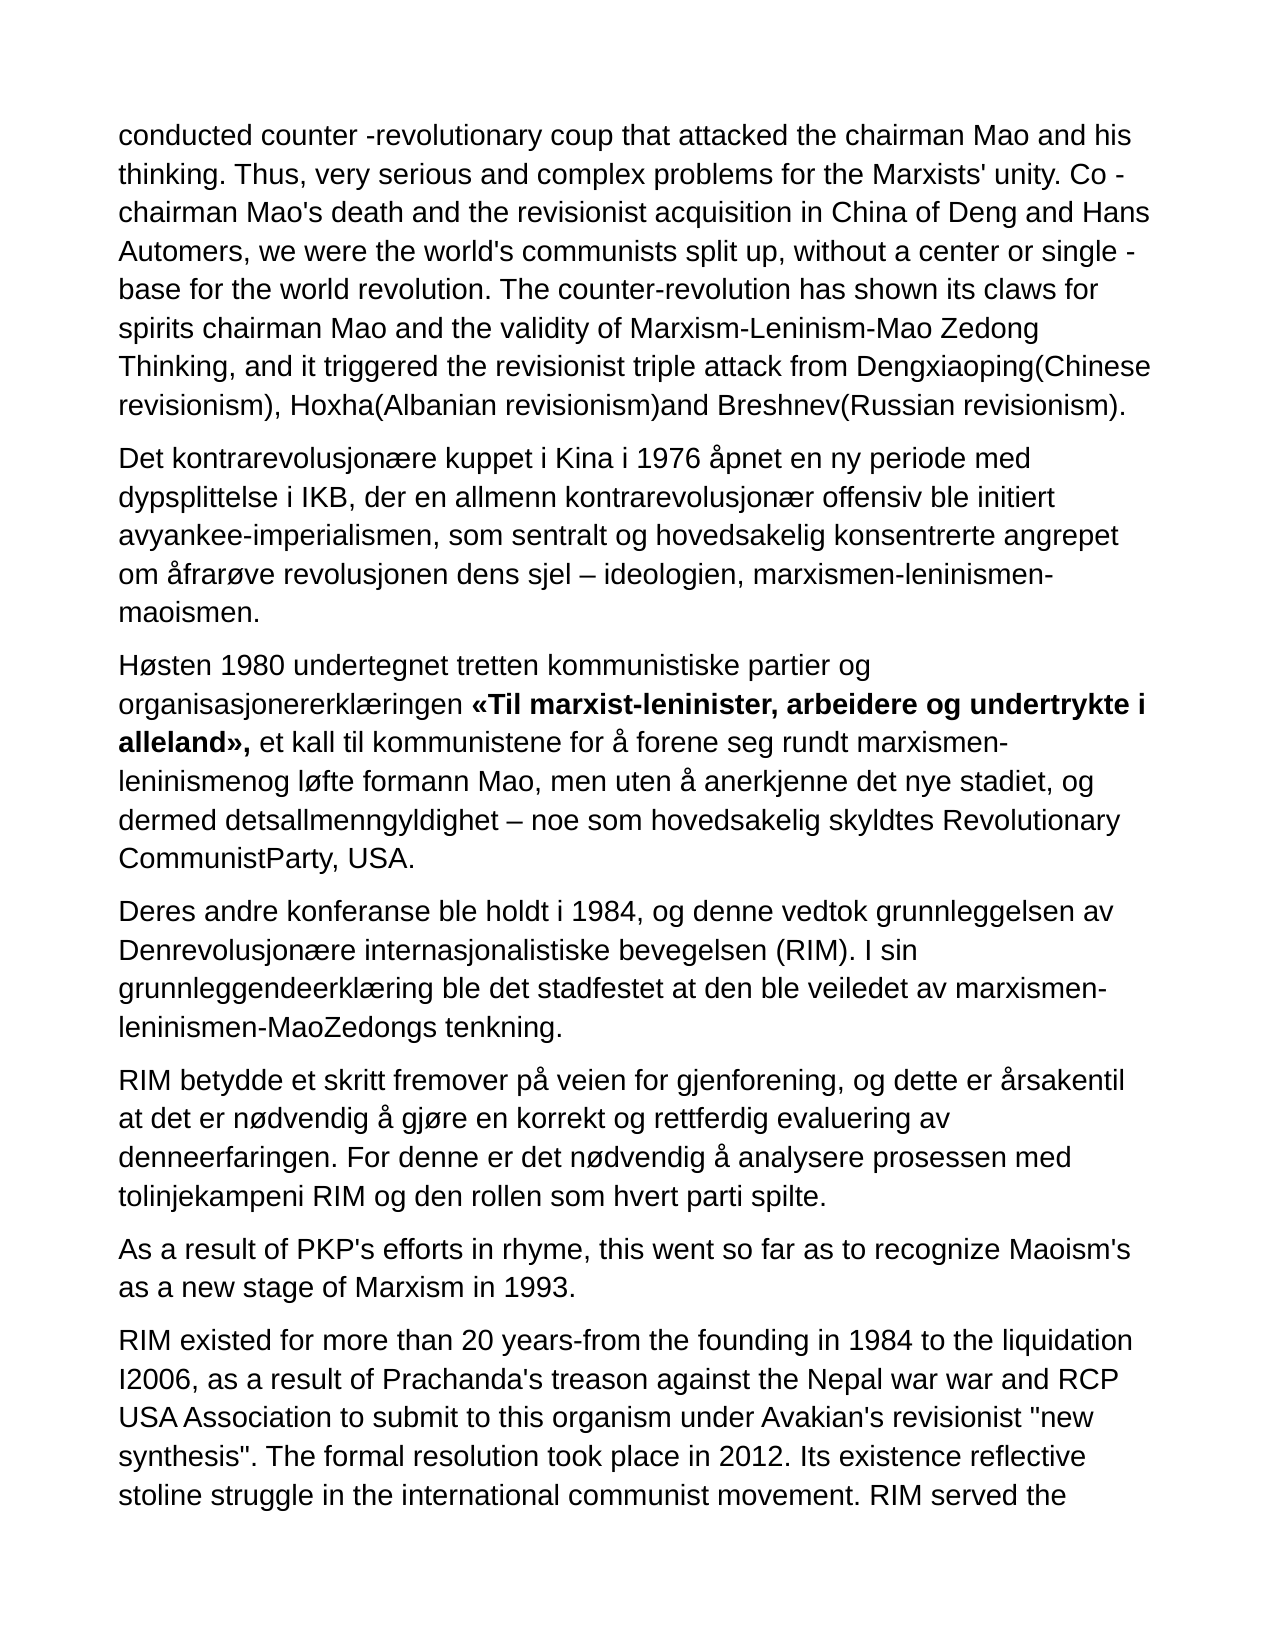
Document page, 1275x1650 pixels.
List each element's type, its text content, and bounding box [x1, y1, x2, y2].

text As a result of PKP's efforts in rhyme, this went so far as to recognize Maoism's as a new stage of Marxism in 1993. [118, 1232, 1157, 1304]
text Høsten 1980 undertegnet tretten kommunistiske partier og organisasjonererklæringen «Til marxist-leninister, arbeidere og undertrykte i alleland», et kall til kommunistene for å forene seg rundt marxismen-leninismenog løfte formann Mao, men uten å anerkjenne det nye stadiet, og dermed detsallmenngyldighet – noe som hovedsakelig skyldtes Revolutionary CommunistParty, USA. [118, 648, 1157, 874]
text Det kontrarevolusjonære kuppet i Kina i 1976 åpnet en ny periode med dypsplittelse i IKB, der en allmenn kontrarevolusjonær offensiv ble initiert avyankee-imperialismen, som sentralt og hovedsakelig konsentrerte angrepet om åfrarøve revolusjonen dens sjel – ideologien, marxismen-leninismen-maoismen. [118, 441, 1157, 629]
text conducted counter -revolutionary coup that attacked the chairman Mao and his thinking. Thus, very serious and complex problems for the Marxists' unity. Co -chairman Mao's death and the revisionist acquisition in China of Deng and Hans Automers, we were the world's communists split up, without a center or single -base for the world revolution. The counter-revolution has shown its claws for spirits chairman Mao and the validity of Marxism-Leninism-Mao Zedong Thinking, and it triggered the revisionist triple attack from Dengxiaoping(Chinese revisionism), Hoxha(Albanian revisionism)and Breshnev(Russian revisionism). [118, 118, 1157, 421]
text RIM betydde et skritt fremover på veien for gjenforening, og dette er årsakentil at det er nødvendig å gjøre en korrekt og rettferdig evaluering av denneerfaringen. For denne er det nødvendig å analysere prosessen med tolinjekampeni RIM og den rollen som hvert parti spilte. [118, 1063, 1157, 1212]
text RIM existed for more than 20 years-from the founding in 1984 to the liquidation I2006, as a result of Prachanda's treason against the Nepal war war and RCP USA Association to submit to this organism under Avakian's revisionist "new synthesis". The formal resolution took place in 2012. Its existence reflective stoline struggle in the international communist movement. RIM served the [118, 1323, 1157, 1511]
text Deres andre konferanse ble holdt i 1984, og denne vedtok grunnleggelsen av Denrevolusjonære internasjonalistiske bevegelsen (RIM). I sin grunnleggendeerklæring ble det stadfestet at den ble veiledet av marxismen-leninismen-MaoZedongs tenkning. [118, 894, 1157, 1043]
